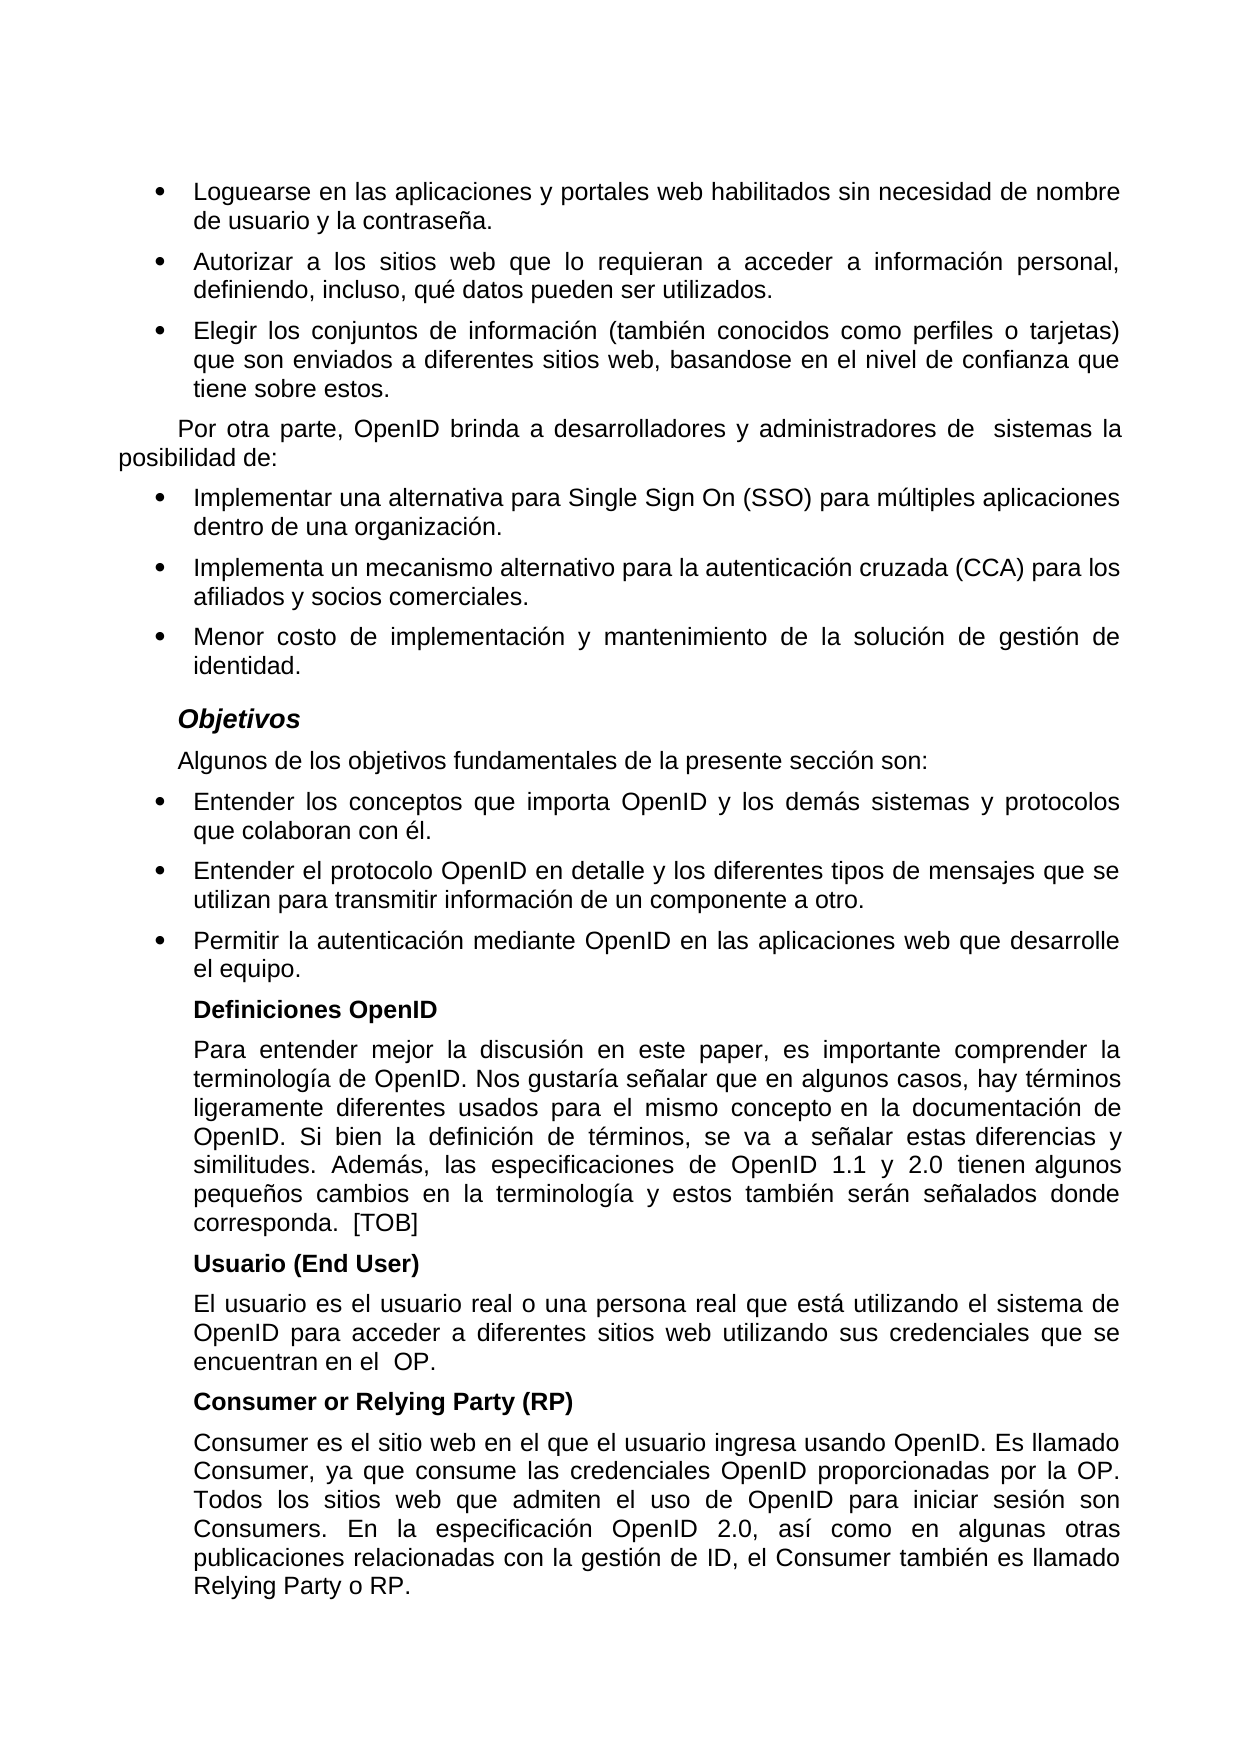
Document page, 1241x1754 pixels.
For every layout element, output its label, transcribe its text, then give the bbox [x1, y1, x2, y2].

text Definiciones OpenID [445, 995, 1122, 1024]
text Consumer or Relying Party (RP) [581, 1387, 1122, 1416]
list Menor costo de implementación y mantenimiento de la solución de gestión de identidad. [156, 622, 1122, 680]
list Implementa un mecanismo alternativo para la autenticación cruzada (CCA) para los afiliados y socios comerciales. [156, 553, 1122, 610]
text Por otra parte, OpenID brinda a desarrolladores y administradores de sistemas la posibilidad de: [118, 414, 1122, 472]
text Para entender mejor la discusión en este paper, es importante comprender la terminología de OpenID. Nos gustaría señalar que en algunos casos, hay términos ligeramente diferentes usados para el mismo concepto en la documentación de OpenID. Si bien la definición de términos, se va a señalar estas diferencias y similitudes. Además, las especificaciones de OpenID 1.1 y 2.0 tienen algunos pequeños cambios en la terminología y estos también serán señalados donde corresponda. [TOB] [193, 1036, 1122, 1237]
list Loguearse en las aplicaciones y portales web habilitados sin necesidad de nombre de usuario y la contraseña. [156, 177, 1122, 235]
text Consumer es el sitio web en el que el usuario ingresa usando OpenID. Es llamado Consumer, ya que consume las credenciales OpenID proporcionadas por la OP. Todos los sitios web que admiten el uso de OpenID para iniciar sesión son Consumers. En la especificación OpenID 2.0, así como en algunas otras publicaciones relacionadas con la gestión de ID, el Consumer también es llamado Relying Party o RP. [193, 1428, 1122, 1600]
text [936, 746, 1122, 775]
list Permitir la autenticación mediante OpenID en las aplicaciones web que desarrolle el equipo. [156, 926, 1122, 983]
text El usuario es el usuario real o una persona real que está utilizando el sistema de OpenID para acceder a diferentes sitios web utilizando sus credenciales que se encuentran en el OP. [193, 1289, 1122, 1375]
text Algunos de los objetivos fundamentales de la presente sección son: [118, 746, 929, 775]
list Entender los conceptos que importa OpenID y los demás sistemas y protocolos que colaboran con él. [156, 787, 1122, 844]
list Elegir los conjuntos de información (también conocidos como perfiles o tarjetas) que son enviados a diferentes sitios web, basandose en el nivel de confianza que tiene sobre estos. [156, 316, 1122, 402]
subtitle Objetivos [308, 703, 1122, 734]
list Entender el protocolo OpenID en detalle y los diferentes tipos de mensajes que se utilizan para transmitir información de un componente a otro. [156, 856, 1122, 914]
list Autorizar a los sitios web que lo requieran a acceder a información personal, definiendo, incluso, qué datos pueden ser utilizados. [156, 247, 1122, 304]
text Usuario (End User) [193, 1248, 1122, 1277]
list Implementar una alternativa para Single Sign On (SSO) para múltiples aplicaciones dentro de una organización. [156, 483, 1122, 541]
